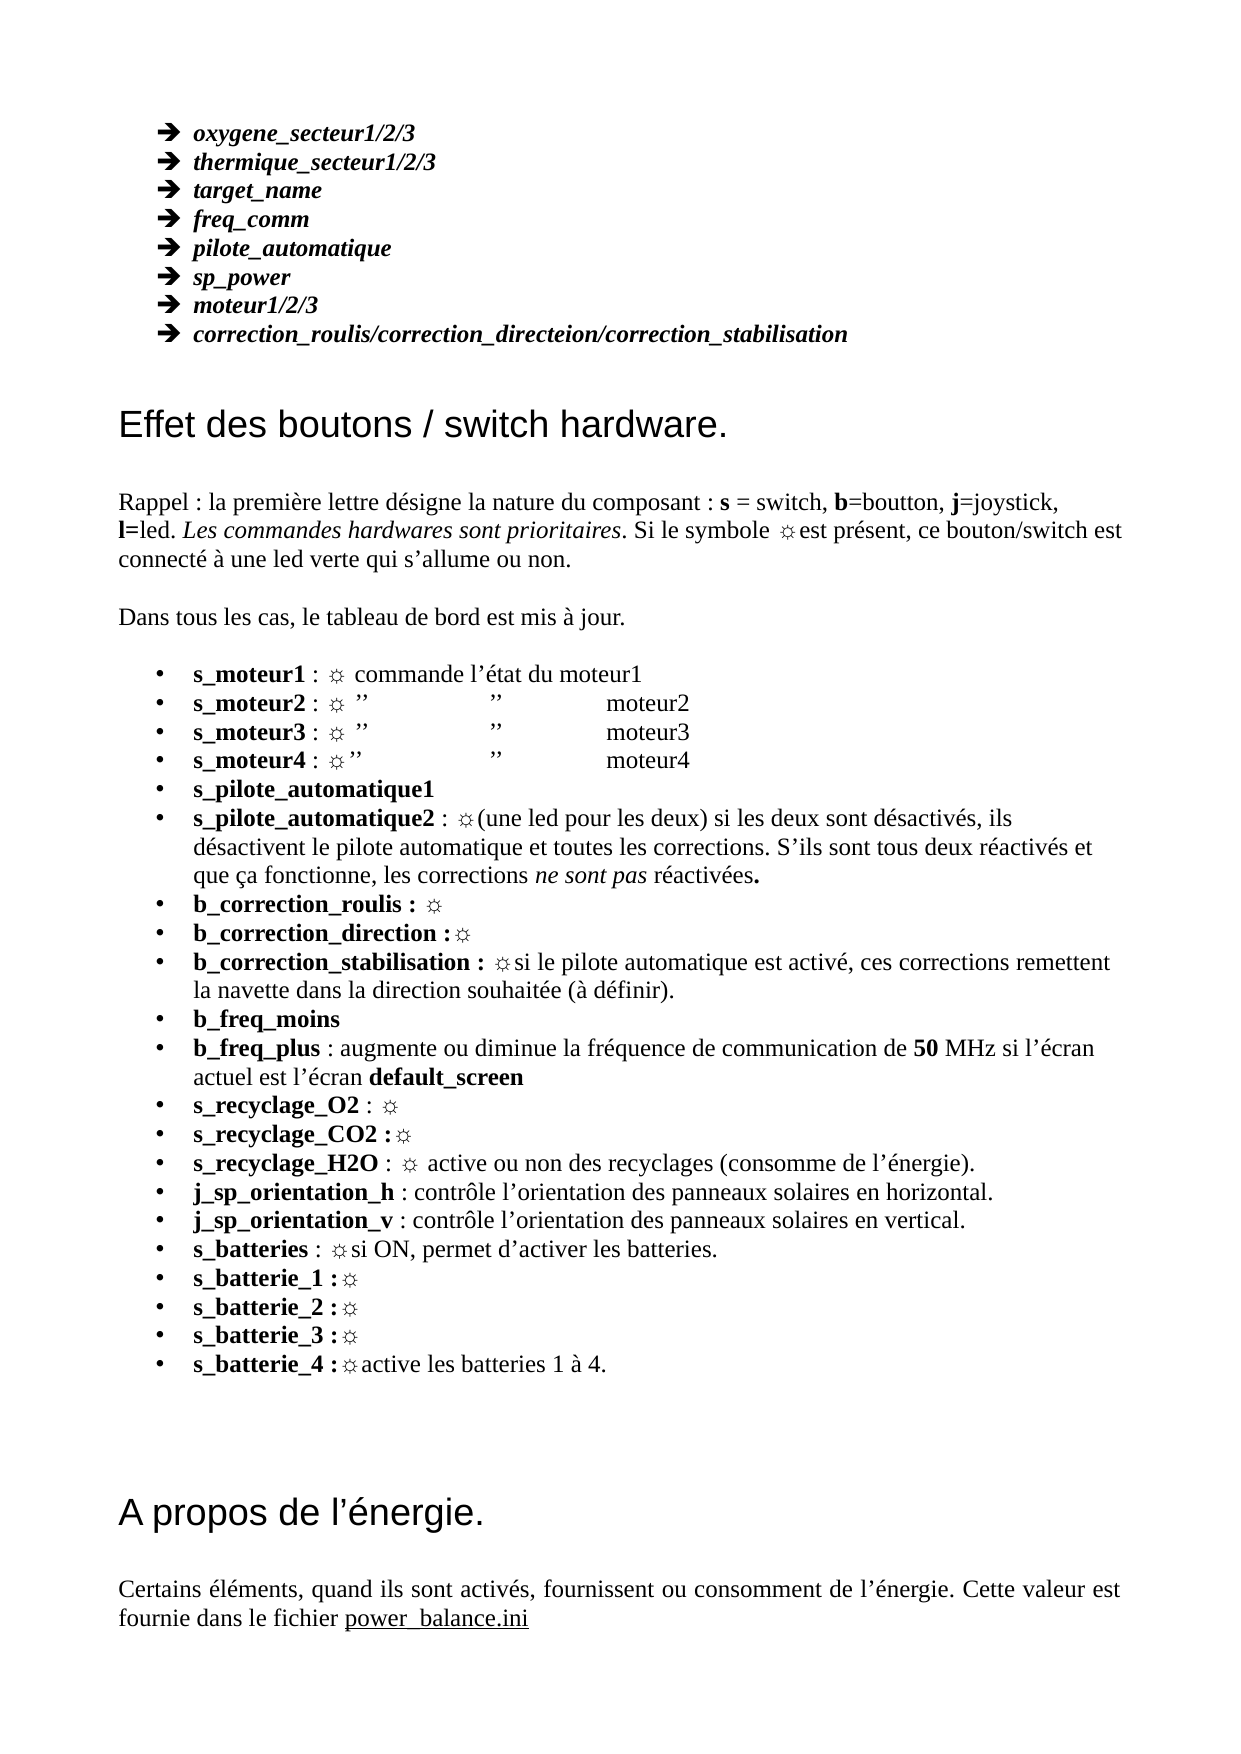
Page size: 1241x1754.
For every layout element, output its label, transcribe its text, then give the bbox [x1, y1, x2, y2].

list s_batteries : ☼si ON, permet d’activer les batteries. [156, 1234, 1122, 1263]
list s_batterie_3 :☼ [156, 1321, 1122, 1349]
list s_batterie_4 :☼active les batteries 1 à 4. [156, 1349, 1122, 1378]
text Rappel : la première lettre désigne la nature du composant : s = switch, b=boutton, j=joystick, l=led. Les commandes hardwares sont prioritaires. Si le symbole ☼est présent, ce bouton/switch est connecté à une led verte qui s’allume ou non. [118, 487, 1122, 573]
list freq_comm [156, 204, 1122, 233]
list b_freq_moins [156, 1004, 1122, 1033]
list s_pilote_automatique1 [156, 774, 1122, 803]
list b_correction_direction :☼ [156, 918, 1122, 947]
text Certains éléments, quand ils sont activés, fournissent ou consomment de l’énergie. Cette valeur est fournie dans le fichier power_balance.ini [118, 1574, 1122, 1632]
list s_moteur2 : ☼ ’’ ’’ moteur2 [156, 688, 1122, 717]
list s_batterie_2 :☼ [156, 1292, 1122, 1321]
text Dans tous les cas, le tableau de bord est mis à jour. [118, 602, 1122, 631]
list s_pilote_automatique2 : ☼(une led pour les deux) si les deux sont désactivés, ils désactivent le pilote automatique et toutes les corrections. S’ils sont tous deux réactivés et que ça fonctionne, les corrections ne sont pas réactivées. [156, 803, 1122, 889]
subtitle Effet des boutons / switch hardware. [118, 402, 1122, 446]
list j_sp_orientation_v : contrôle l’orientation des panneaux solaires en vertical. [156, 1206, 1122, 1234]
list correction_roulis/correction_directeion/correction_stabilisation [156, 319, 1122, 348]
list sp_power [156, 262, 1122, 291]
list s_recyclage_H2O : ☼ active ou non des recyclages (consomme de l’énergie). [156, 1148, 1122, 1177]
list b_freq_plus : augmente ou diminue la fréquence de communication de 50 MHz si l’écran actuel est l’écran default_screen [156, 1033, 1122, 1091]
list oxygene_secteur1/2/3 [156, 118, 1122, 147]
list b_correction_roulis : ☼ [156, 889, 1122, 918]
list s_moteur1 : ☼ commande l’état du moteur1 [156, 659, 1122, 688]
list s_recyclage_CO2 :☼ [156, 1119, 1122, 1148]
subtitle A propos de l’énergie. [118, 1489, 1122, 1533]
list target_name [156, 176, 1122, 204]
list s_moteur3 : ☼ ’’ ’’ moteur3 [156, 717, 1122, 746]
list pilote_automatique [156, 233, 1122, 262]
list s_batterie_1 :☼ [156, 1263, 1122, 1292]
list s_moteur4 : ☼’’ ’’ moteur4 [156, 746, 1122, 774]
list thermique_secteur1/2/3 [156, 147, 1122, 176]
list j_sp_orientation_h : contrôle l’orientation des panneaux solaires en horizontal. [156, 1177, 1122, 1206]
list b_correction_stabilisation : ☼si le pilote automatique est activé, ces corrections remettent la navette dans la direction souhaitée (à définir). [156, 947, 1122, 1004]
list moteur1/2/3 [156, 291, 1122, 319]
list s_recyclage_O2 : ☼ [156, 1091, 1122, 1119]
